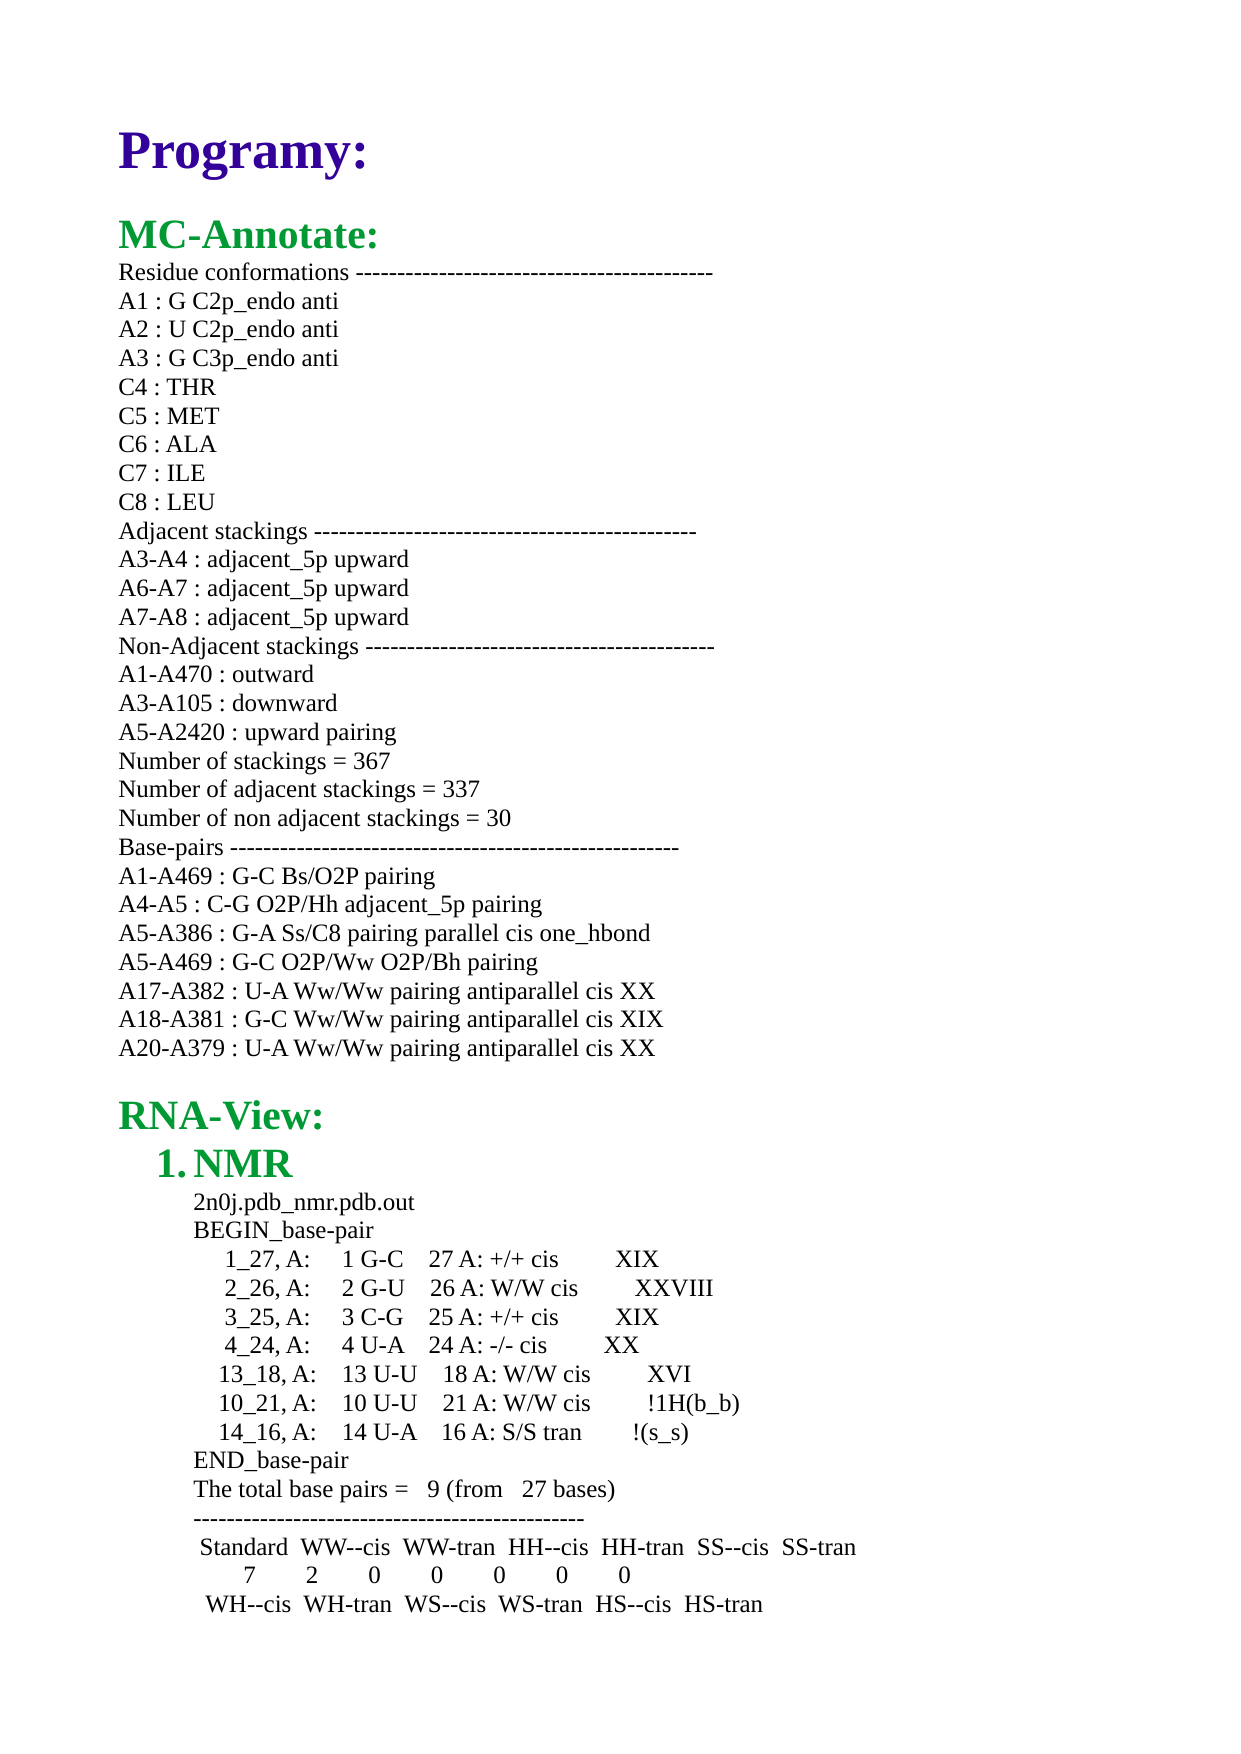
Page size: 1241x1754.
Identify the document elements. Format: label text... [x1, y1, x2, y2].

text A6-A7 : adjacent_5p upward [118, 573, 1122, 602]
list 7 2 0 0 0 0 0 [156, 1560, 1122, 1589]
text Non-Adjacent stackings ------------------------------------------ [118, 631, 1122, 659]
list 10_21, A: 10 U-U 21 A: W/W cis !1H(b_b) [156, 1388, 1122, 1417]
text C7 : ILE [118, 458, 1122, 487]
list END_base-pair [156, 1445, 1122, 1474]
list ----------------------------------------------- [156, 1503, 1122, 1532]
text Number of adjacent stackings = 337 [118, 774, 1122, 803]
text A3-A105 : downward [118, 688, 1122, 717]
text A20-A379 : U-A Ww/Ww pairing antiparallel cis XX [118, 1033, 1122, 1062]
text C6 : ALA [118, 429, 1122, 458]
text Number of non adjacent stackings = 30 [118, 803, 1122, 832]
text Programy: [118, 118, 1122, 180]
text C5 : MET [118, 401, 1122, 429]
text A18-A381 : G-C Ww/Ww pairing antiparallel cis XIX [118, 1004, 1122, 1033]
list 1_27, A: 1 G-C 27 A: +/+ cis XIX [156, 1244, 1122, 1273]
text A7-A8 : adjacent_5p upward [118, 602, 1122, 631]
text A17-A382 : U-A Ww/Ww pairing antiparallel cis XX [118, 976, 1122, 1004]
text A3-A4 : adjacent_5p upward [118, 544, 1122, 573]
list BEGIN_base-pair [156, 1215, 1122, 1244]
text A3 : G C3p_endo anti [118, 343, 1122, 372]
text Residue conformations ------------------------------------------- [118, 257, 1122, 286]
text A2 : U C2p_endo anti [118, 314, 1122, 343]
text Number of stackings = 367 [118, 746, 1122, 774]
text A1-A469 : G-C Bs/O2P pairing [118, 861, 1122, 889]
list 13_18, A: 13 U-U 18 A: W/W cis XVI [156, 1359, 1122, 1388]
text A5-A2420 : upward pairing [118, 717, 1122, 746]
text A1 : G C2p_endo anti [118, 286, 1122, 314]
text Base-pairs ------------------------------------------------------ [118, 832, 1122, 861]
list 3_25, A: 3 C-G 25 A: +/+ cis XIX [156, 1302, 1122, 1330]
text A4-A5 : C-G O2P/Hh adjacent_5p pairing [118, 889, 1122, 918]
text C8 : LEU [118, 487, 1122, 516]
list The total base pairs = 9 (from 27 bases) [156, 1474, 1122, 1503]
list 14_16, A: 14 U-A 16 A: S/S tran !(s_s) [156, 1417, 1122, 1445]
text C4 : THR [118, 372, 1122, 401]
list Standard WW--cis WW-tran HH--cis HH-tran SS--cis SS-tran [156, 1532, 1122, 1560]
text Adjacent stackings ---------------------------------------------- [118, 516, 1122, 544]
text RNA-View: [118, 1091, 1122, 1139]
text A5-A469 : G-C O2P/Ww O2P/Bh pairing [118, 947, 1122, 976]
list 4_24, A: 4 U-A 24 A: -/- cis XX [156, 1330, 1122, 1359]
text A1-A470 : outward [118, 659, 1122, 688]
text MC-Annotate: [118, 209, 1122, 257]
list 2_26, A: 2 G-U 26 A: W/W cis XXVIII [156, 1273, 1122, 1302]
list WH--cis WH-tran WS--cis WS-tran HS--cis HS-tran [156, 1589, 1122, 1618]
text A5-A386 : G-A Ss/C8 pairing parallel cis one_hbond [118, 918, 1122, 947]
list NMR [156, 1139, 1122, 1187]
list 2n0j.pdb_nmr.pdb.out [156, 1187, 1122, 1215]
